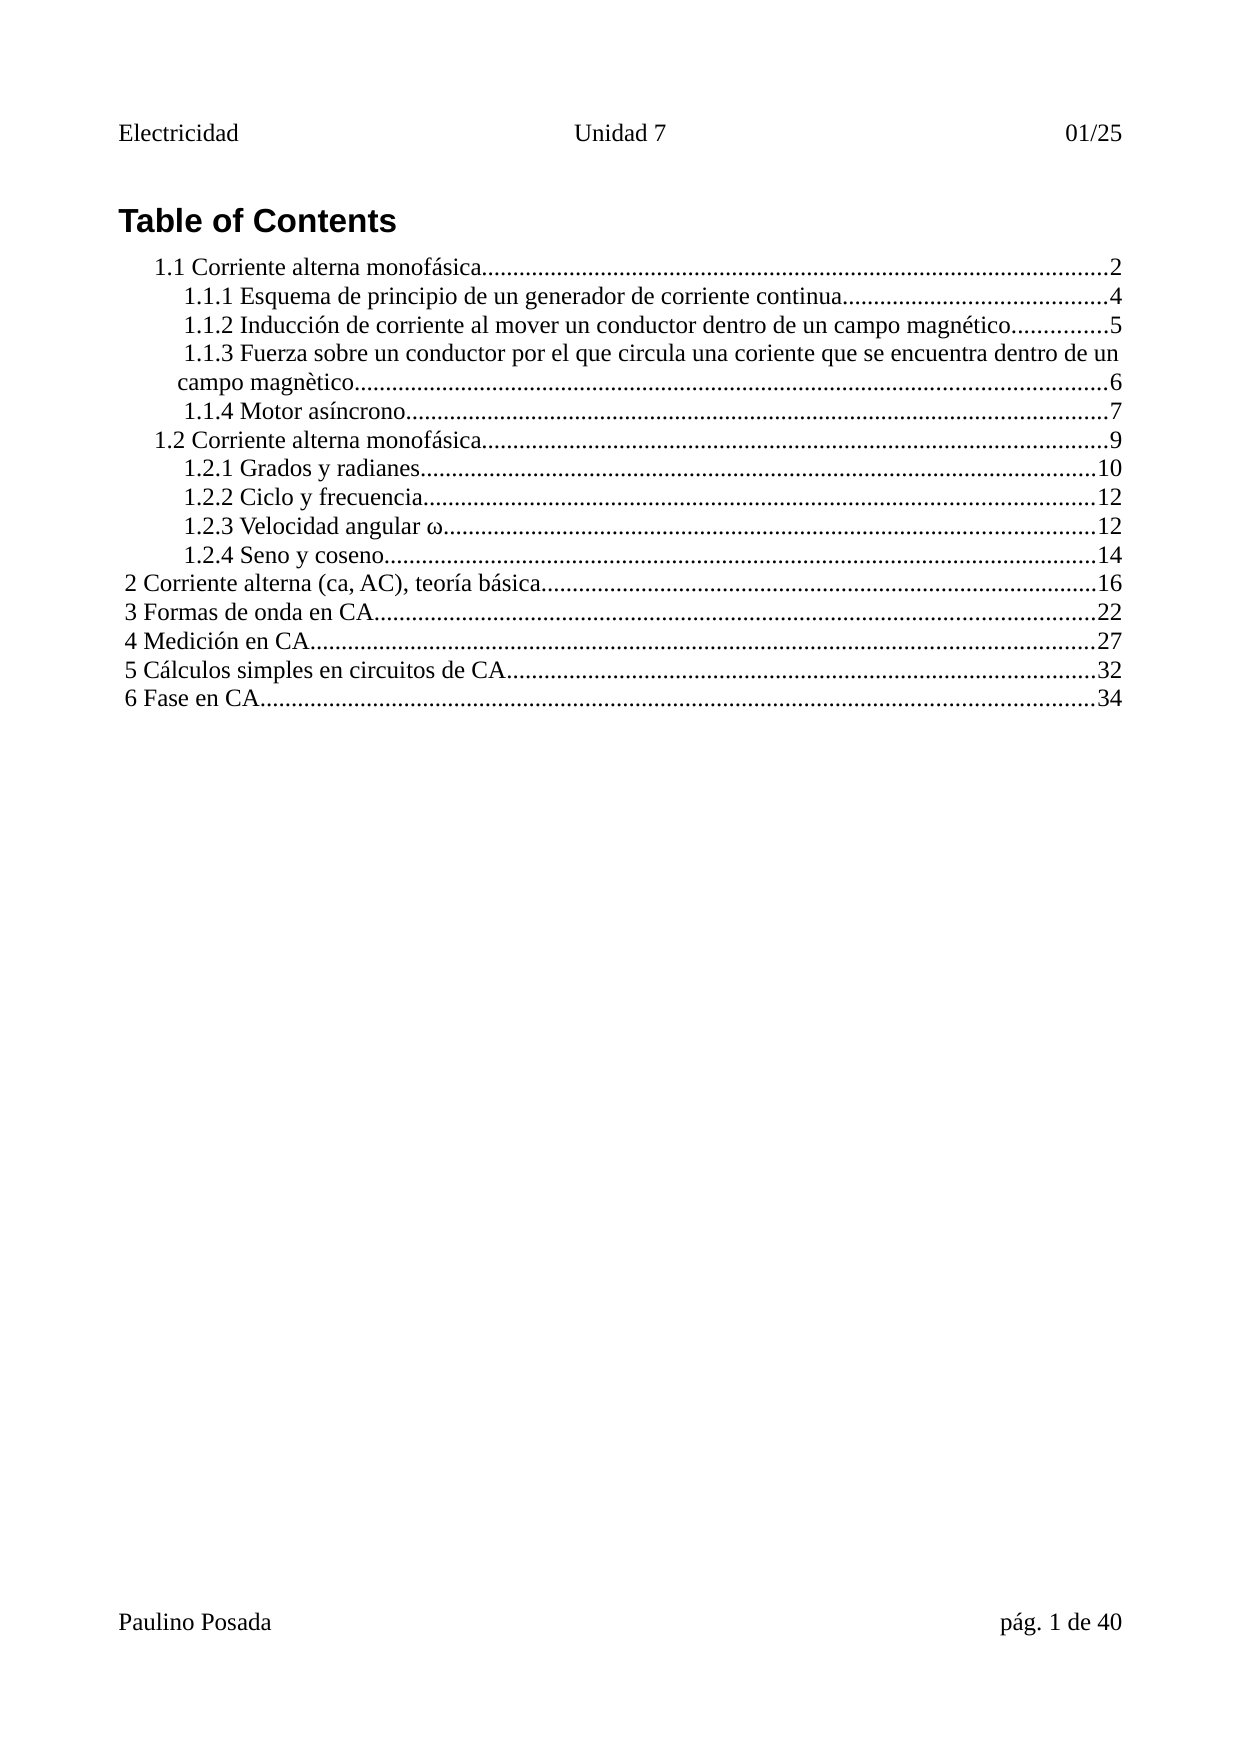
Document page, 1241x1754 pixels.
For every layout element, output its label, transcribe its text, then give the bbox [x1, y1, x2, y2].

text 1.1.4 Motor asíncrono 7 [177, 396, 1122, 425]
text 3 Formas de onda en CA 22 [118, 597, 1122, 626]
text 1.2.3 Velocidad angular ω 12 [177, 511, 1122, 540]
text 1.1.2 Inducción de corriente al mover un conductor dentro de un campo magnético 5 [177, 310, 1122, 338]
text 4 Medición en CA 27 [118, 626, 1122, 655]
text 1.1.1 Esquema de principio de un generador de corriente continua. 4 [177, 281, 1122, 310]
text 1.1.3 Fuerza sobre un conductor por el que circula una coriente que se encuentra dentro de un campo magnètico 6 [177, 338, 1122, 396]
text 2 Corriente alterna (ca, AC), teoría básica 16 [118, 568, 1122, 597]
text 1.2 Corriente alterna monofásica 9 [148, 425, 1122, 453]
text 1.2.2 Ciclo y frecuencia 12 [177, 482, 1122, 511]
text 1.1 Corriente alterna monofásica 2 [148, 252, 1122, 281]
text 1.2.4 Seno y coseno 14 [177, 540, 1122, 568]
text 6 Fase en CA 34 [118, 683, 1122, 712]
subtitle Table of Contents [118, 201, 1122, 240]
text 1.2.1 Grados y radianes 10 [177, 453, 1122, 482]
text 5 Cálculos simples en circuitos de CA 32 [118, 655, 1122, 683]
